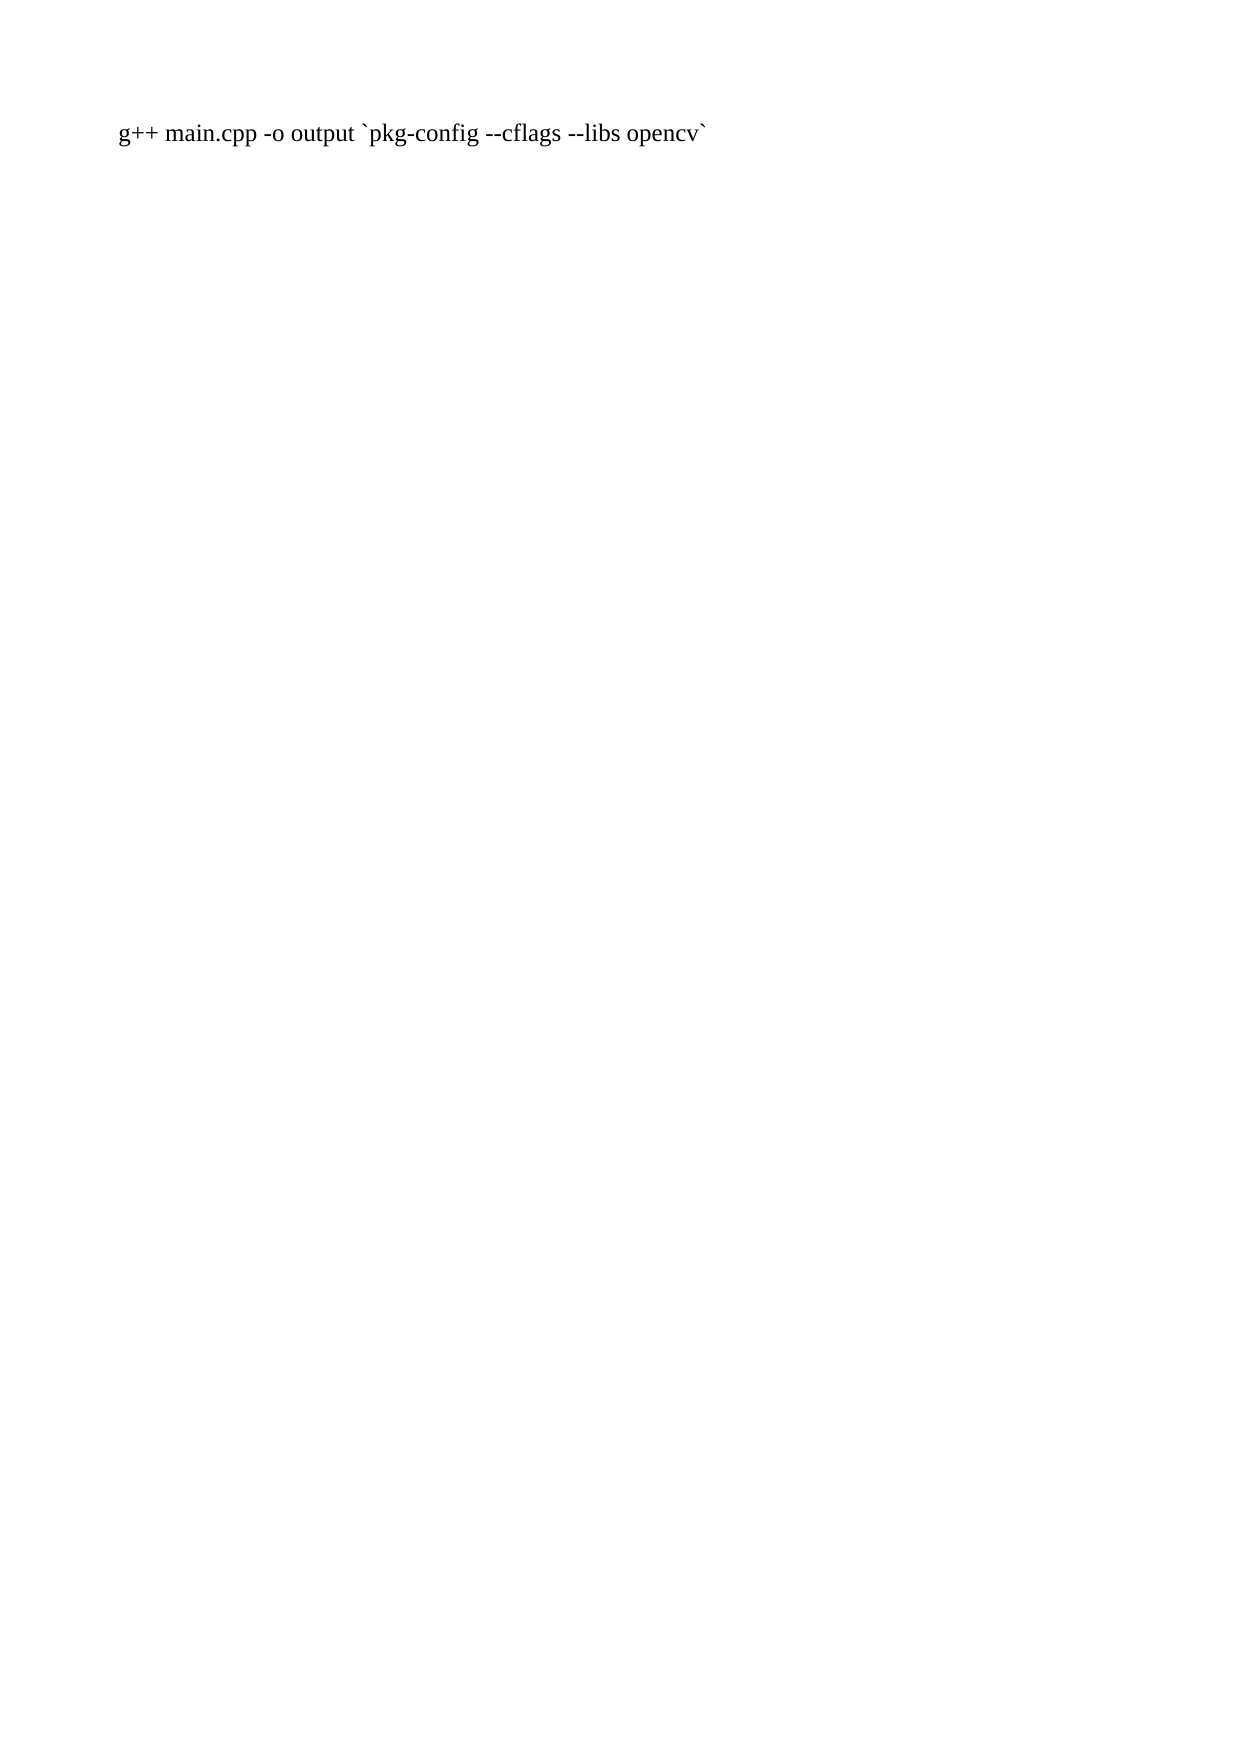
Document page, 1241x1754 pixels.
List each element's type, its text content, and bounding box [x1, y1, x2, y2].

text g++ main.cpp -o output `pkg-config --cflags --libs opencv` [118, 118, 1122, 147]
